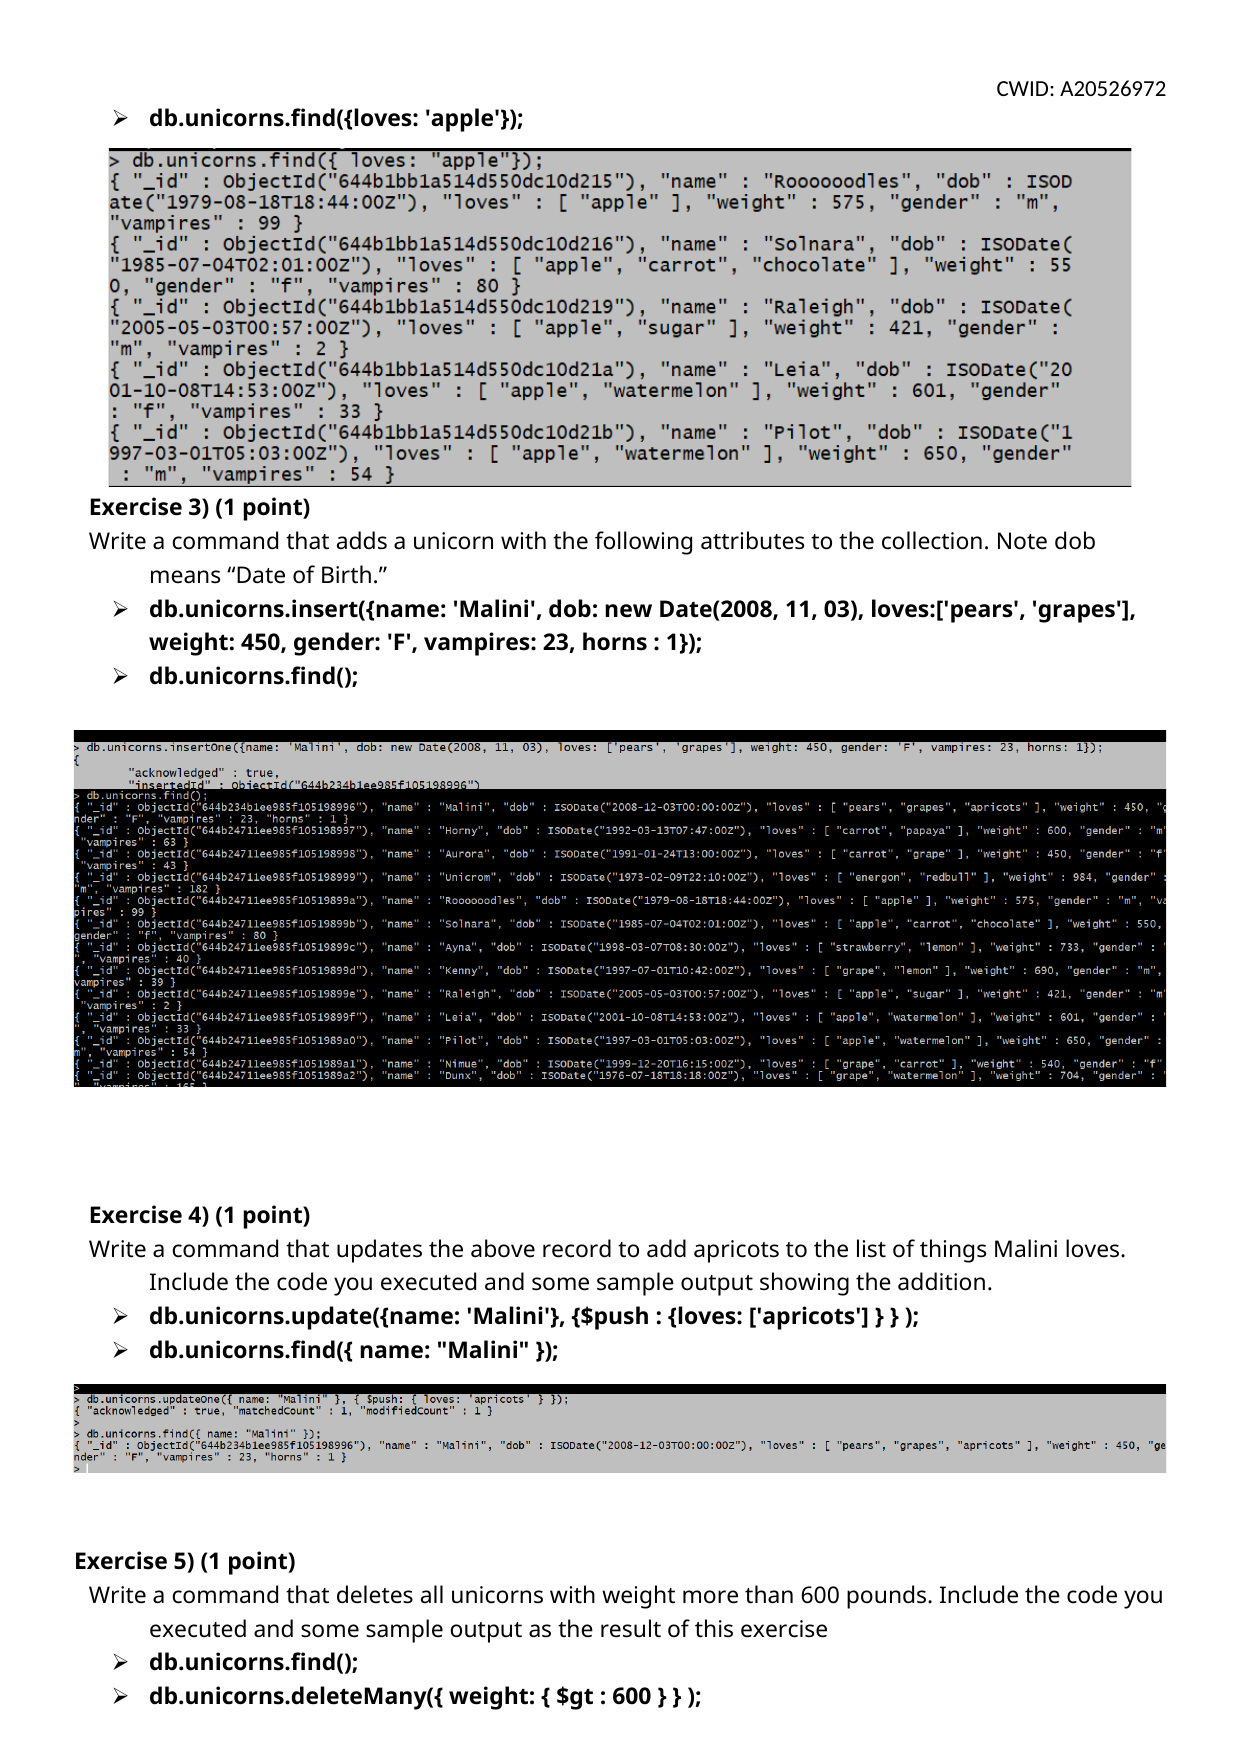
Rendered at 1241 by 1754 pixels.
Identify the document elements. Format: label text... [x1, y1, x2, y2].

list db.unicorns.update({name: 'Malini'}, {$push : {loves: ['apricots'] } } ); [111, 1300, 1166, 1331]
list Exercise 3) (1 point) [89, 371, 1166, 523]
list Exercise 4) (1 point) [89, 1199, 1166, 1230]
picture [73, 1384, 1167, 1473]
list db.unicorns.insert({name: 'Malini', dob: new Date(2008, 11, 03), loves:['pears', 'grapes'], weight: 450, gender: 'F', vampires: 23, horns : 1}); [111, 593, 1166, 658]
picture [73, 730, 1167, 1087]
list Write a command that updates the above record to add apricots to the list of things Malini loves. Include the code you executed and some sample output showing the addition. [89, 1232, 1166, 1297]
list Write a command that adds a unicorn with the following attributes to the collection. Note dob means “Date of Birth.” [89, 525, 1166, 590]
list db.unicorns.find({loves: 'apple'}); [111, 102, 1166, 133]
list Exercise 5) (1 point) [74, 1545, 1166, 1576]
list Write a command that deletes all unicorns with weight more than 600 pounds. Include the code you executed and some sample output as the result of this exercise [89, 1579, 1166, 1644]
picture [108, 148, 1132, 487]
list db.unicorns.deleteMany({ weight: { $gt : 600 } } ); [111, 1680, 1166, 1711]
list db.unicorns.find(); [111, 660, 1166, 691]
list db.unicorns.find({ name: "Malini" }); [111, 1334, 1166, 1365]
list db.unicorns.find(); [111, 1646, 1166, 1677]
